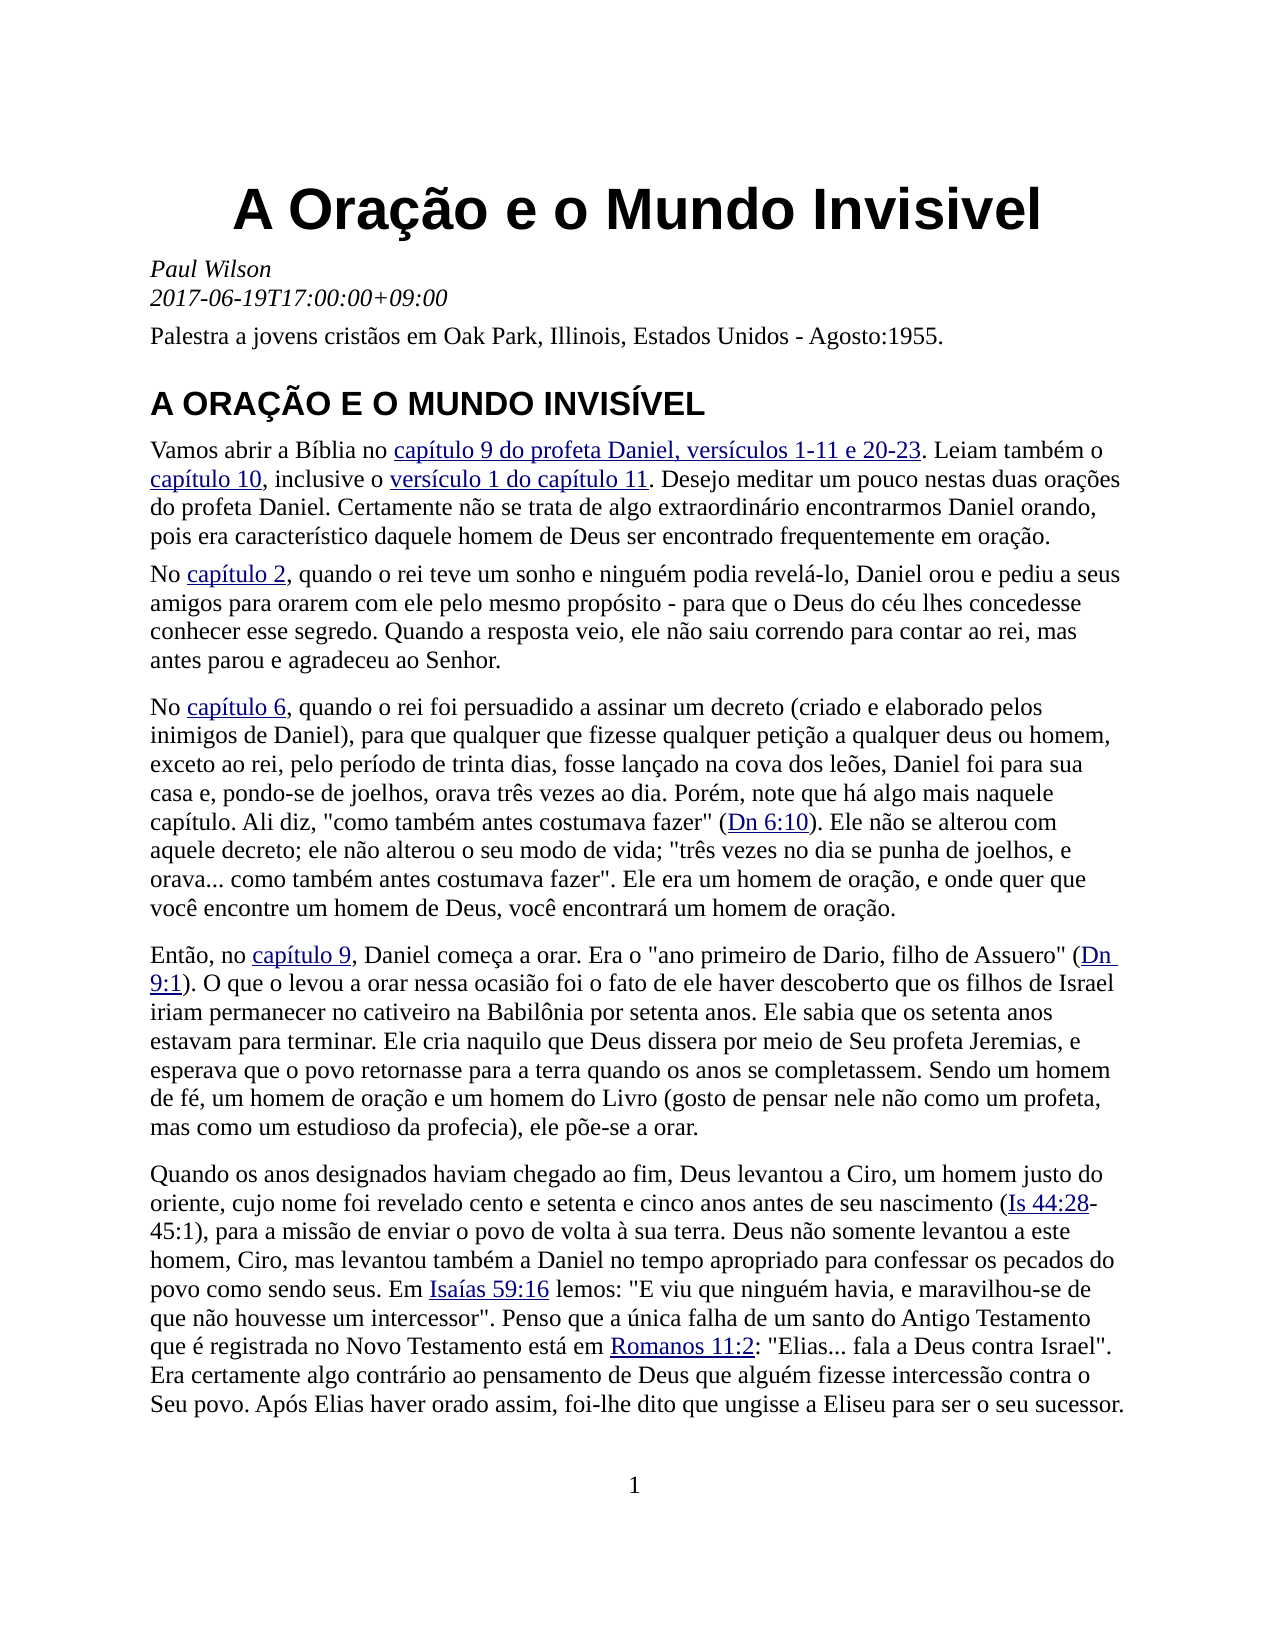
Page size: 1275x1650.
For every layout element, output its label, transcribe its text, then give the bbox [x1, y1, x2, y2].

text Vamos abrir a Bíblia no capítulo 9 do profeta Daniel, versículos 1-11 e 20-23. Leiam também o capítulo 10, inclusive o versículo 1 do capítulo 11. Desejo meditar um pouco nestas duas orações do profeta Daniel. Certamente não se trata de algo extraordinário encontrarmos Daniel orando, pois era característico daquele homem de Deus ser encontrado frequentemente em oração. [150, 435, 1125, 550]
subtitle A ORAÇÃO E O MUNDO INVISÍVEL [150, 384, 1125, 422]
text Palestra a jovens cristãos em Oak Park, Illinois, Estados Unidos - Agosto:1955. [150, 321, 1125, 350]
text No capítulo 2, quando o rei teve um sonho e ninguém podia revelá-lo, Daniel orou e pediu a seus amigos para orarem com ele pelo mesmo propósito - para que o Deus do céu lhes concedesse conhecer esse segredo. Quando a resposta veio, ele não saiu correndo para contar ao rei, mas antes parou e agradeceu ao Senhor. [150, 559, 1125, 674]
text Quando os anos designados haviam chegado ao fim, Deus levantou a Ciro, um homem justo do oriente, cujo nome foi revelado cento e setenta e cinco anos antes de seu nascimento (Is 44:28-45:1), para a missão de enviar o povo de volta à sua terra. Deus não somente levantou a este homem, Ciro, mas levantou também a Daniel no tempo apropriado para confessar os pecados do povo como sendo seus. Em Isaías 59:16 lemos: "E viu que ninguém havia, e maravilhou-se de que não houvesse um intercessor". Penso que a única falha de um santo do Antigo Testamento que é registrada no Novo Testamento está em Romanos 11:2: "Elias... fala a Deus contra Israel". Era certamente algo contrário ao pensamento de Deus que alguém fizesse intercessão contra o Seu povo. Após Elias haver orado assim, foi-lhe dito que ungisse a Eliseu para ser o seu sucessor. [150, 1159, 1125, 1418]
title A Oração e o Mundo Invisivel [150, 175, 1125, 242]
text No capítulo 6, quando o rei foi persuadido a assinar um decreto (criado e elaborado pelos inimigos de Daniel), para que qualquer que fizesse qualquer petição a qualquer deus ou homem, exceto ao rei, pelo período de trinta dias, fosse lançado na cova dos leões, Daniel foi para sua casa e, pondo-se de joelhos, orava três vezes ao dia. Porém, note que há algo mais naquele capítulo. Ali diz, "como também antes costumava fazer" (Dn 6:10). Ele não se alterou com aquele decreto; ele não alterou o seu modo de vida; "três vezes no dia se punha de joelhos, e orava... como também antes costumava fazer". Ele era um homem de oração, e onde quer que você encontre um homem de Deus, você encontrará um homem de oração. [150, 692, 1125, 922]
text Paul Wilson [150, 254, 1125, 283]
text Então, no capítulo 9, Daniel começa a orar. Era o "ano primeiro de Dario, filho de Assuero" (Dn 9:1). O que o levou a orar nessa ocasião foi o fato de ele haver descoberto que os filhos de Israel iriam permanecer no cativeiro na Babilônia por setenta anos. Ele sabia que os setenta anos estavam para terminar. Ele cria naquilo que Deus dissera por meio de Seu profeta Jeremias, e esperava que o povo retornasse para a terra quando os anos se completassem. Sendo um homem de fé, um homem de oração e um homem do Livro (gosto de pensar nele não como um profeta, mas como um estudioso da profecia), ele põe-se a orar. [150, 940, 1125, 1141]
text 2017-06-19T17:00:00+09:00 [150, 283, 1125, 312]
